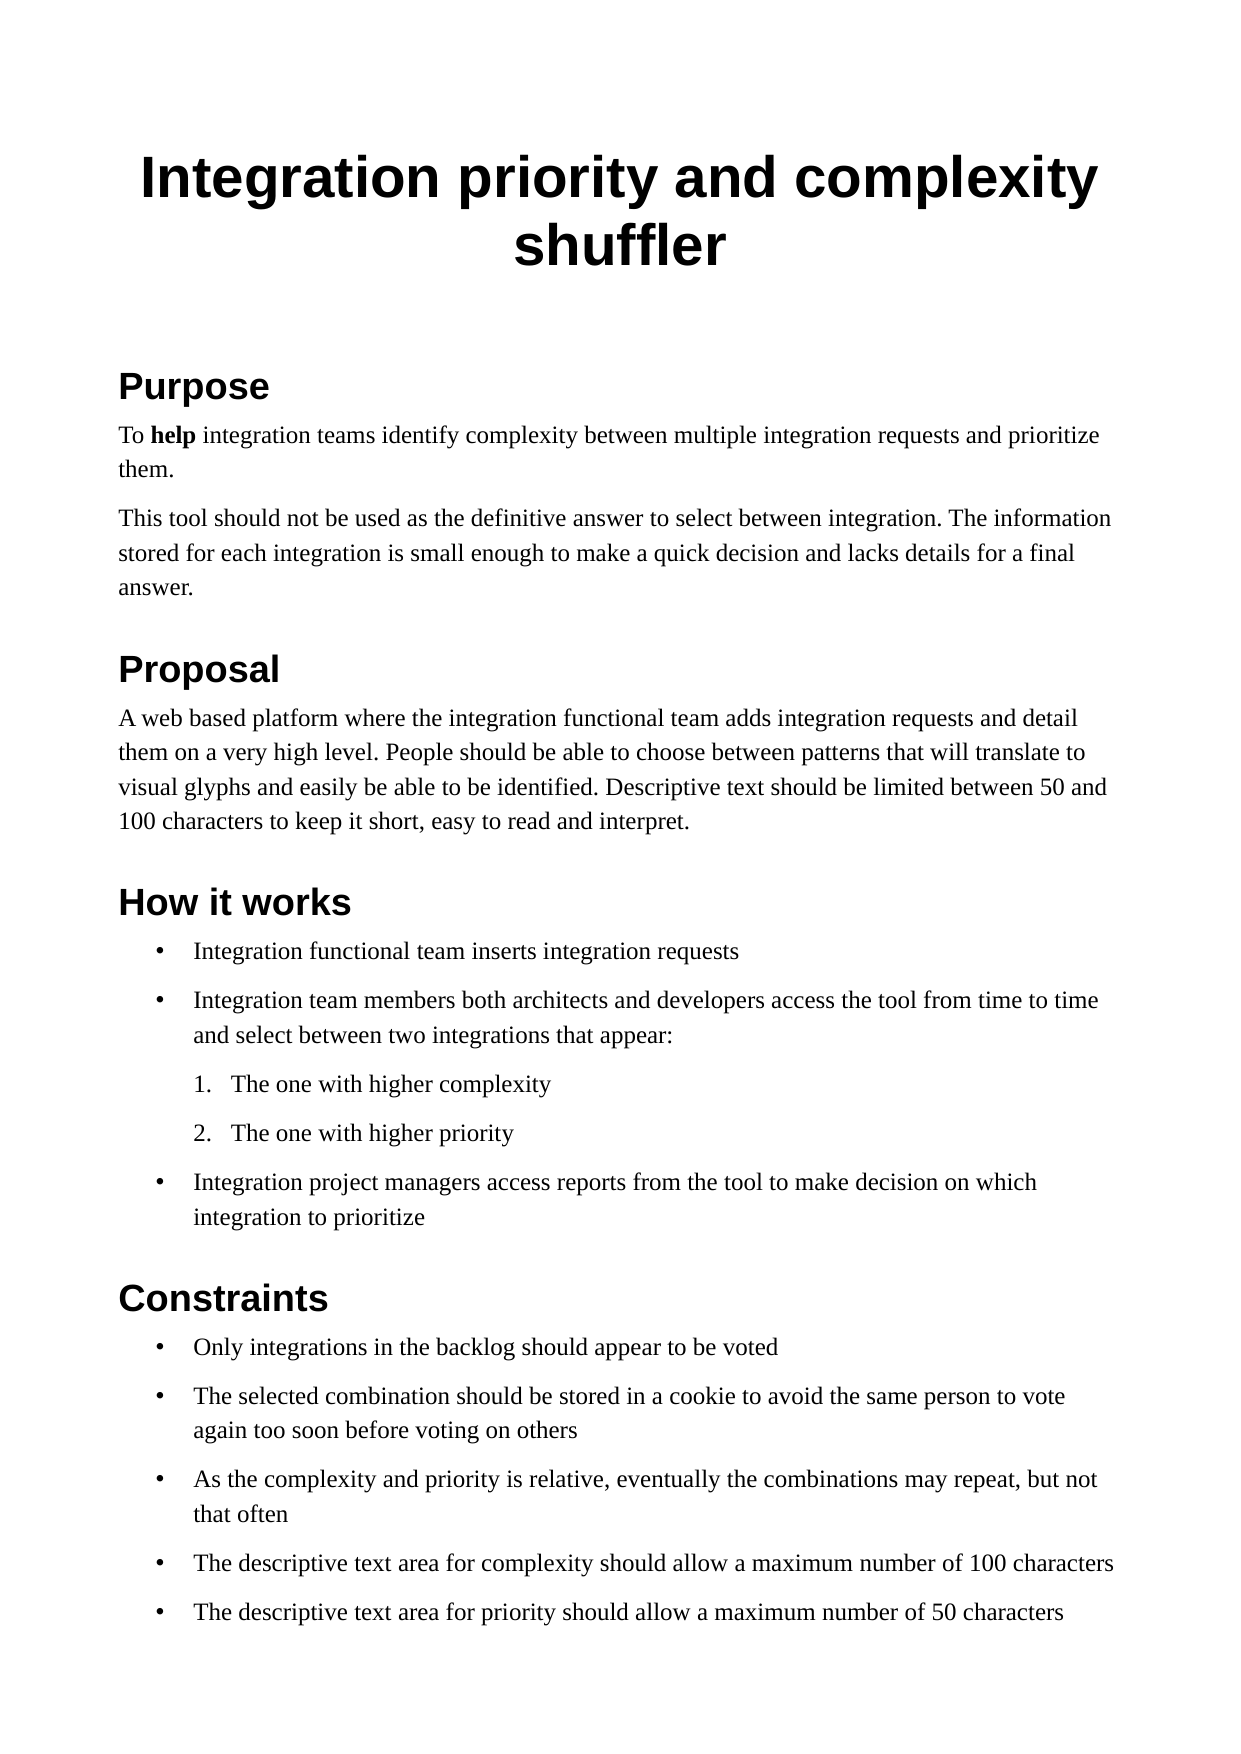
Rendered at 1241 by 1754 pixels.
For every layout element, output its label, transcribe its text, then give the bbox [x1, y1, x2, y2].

list As the complexity and priority is relative, eventually the combinations may repeat, but not that often [156, 1464, 1122, 1528]
title Integration priority and complexity shuffler [118, 143, 1122, 277]
list The one with higher priority [193, 1118, 1122, 1147]
list The descriptive text area for complexity should allow a maximum number of 100 characters [156, 1548, 1122, 1577]
subtitle How it works [118, 880, 1122, 924]
list The descriptive text area for priority should allow a maximum number of 50 characters [156, 1597, 1122, 1626]
list Integration project managers access reports from the tool to make decision on which integration to prioritize [156, 1167, 1122, 1230]
subtitle Purpose [118, 364, 1122, 407]
list Integration team members both architects and developers access the tool from time to time and select between two integrations that appear: [156, 985, 1122, 1049]
text A web based platform where the integration functional team adds integration requests and detail them on a very high level. People should be able to choose between patterns that will translate to visual glyphs and easily be able to be identified. Descriptive text should be limited between 50 and 100 characters to keep it short, easy to read and interpret. [118, 703, 1122, 835]
list The selected combination should be stored in a cookie to avoid the same person to vote again too soon before voting on others [156, 1381, 1122, 1444]
text This tool should not be used as the definitive answer to select between integration. The information stored for each integration is small enough to make a quick decision and lacks details for a final answer. [118, 503, 1122, 601]
text To help integration teams identify complexity between multiple integration requests and prioritize them. [118, 420, 1122, 483]
subtitle Proposal [118, 647, 1122, 690]
list Integration functional team inserts integration requests [156, 936, 1122, 965]
list Only integrations in the backlog should appear to be voted [156, 1332, 1122, 1361]
list The one with higher complexity [193, 1069, 1122, 1098]
subtitle Constraints [118, 1276, 1122, 1319]
